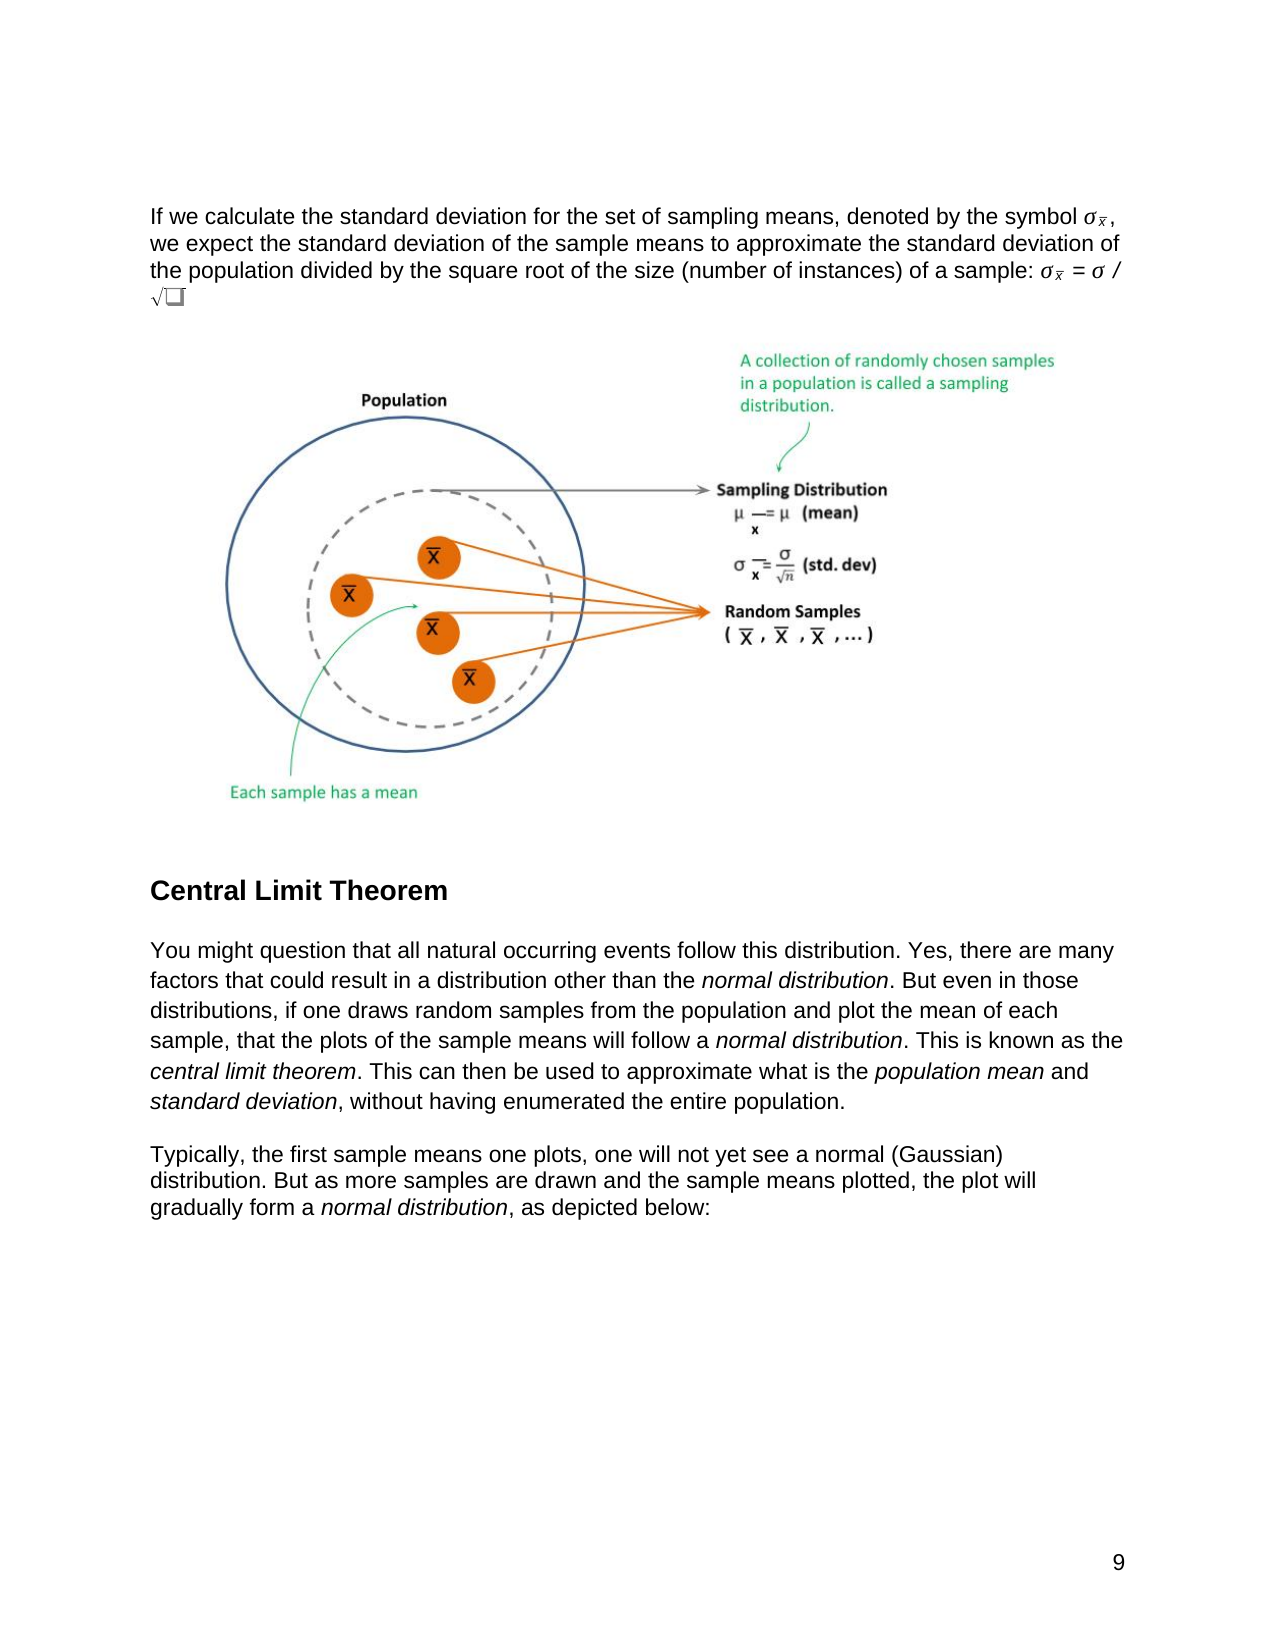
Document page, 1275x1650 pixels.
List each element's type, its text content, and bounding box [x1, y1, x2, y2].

subtitle Central Limit Theorem [150, 874, 1125, 907]
text Typically, the first sample means one plots, one will not yet see a normal (Gaussian) distribution. But as more samples are drawn and the sample means plotted, the plot will gradually form a normal distribution, as depicted below: [150, 1141, 1125, 1220]
picture [150, 333, 1125, 807]
text You might question that all natural occurring events follow this distribution. Yes, there are many factors that could result in a distribution other than the normal distribution. But even in those distributions, if one draws random samples from the population and plot the mean of each sample, that the plots of the sample means will follow a normal distribution. This is known as the central limit theorem. This can then be used to approximate what is the population mean and standard deviation, without having enumerated the entire population. [150, 937, 1125, 1114]
text If we calculate the standard deviation for the set of sampling means, denoted by the symbol x̅ , we expect the standard deviation of the sample means to approximate the standard deviation of the population divided by the square root of the size (number of instances) of a sample: x̅ = / [150, 202, 1125, 310]
